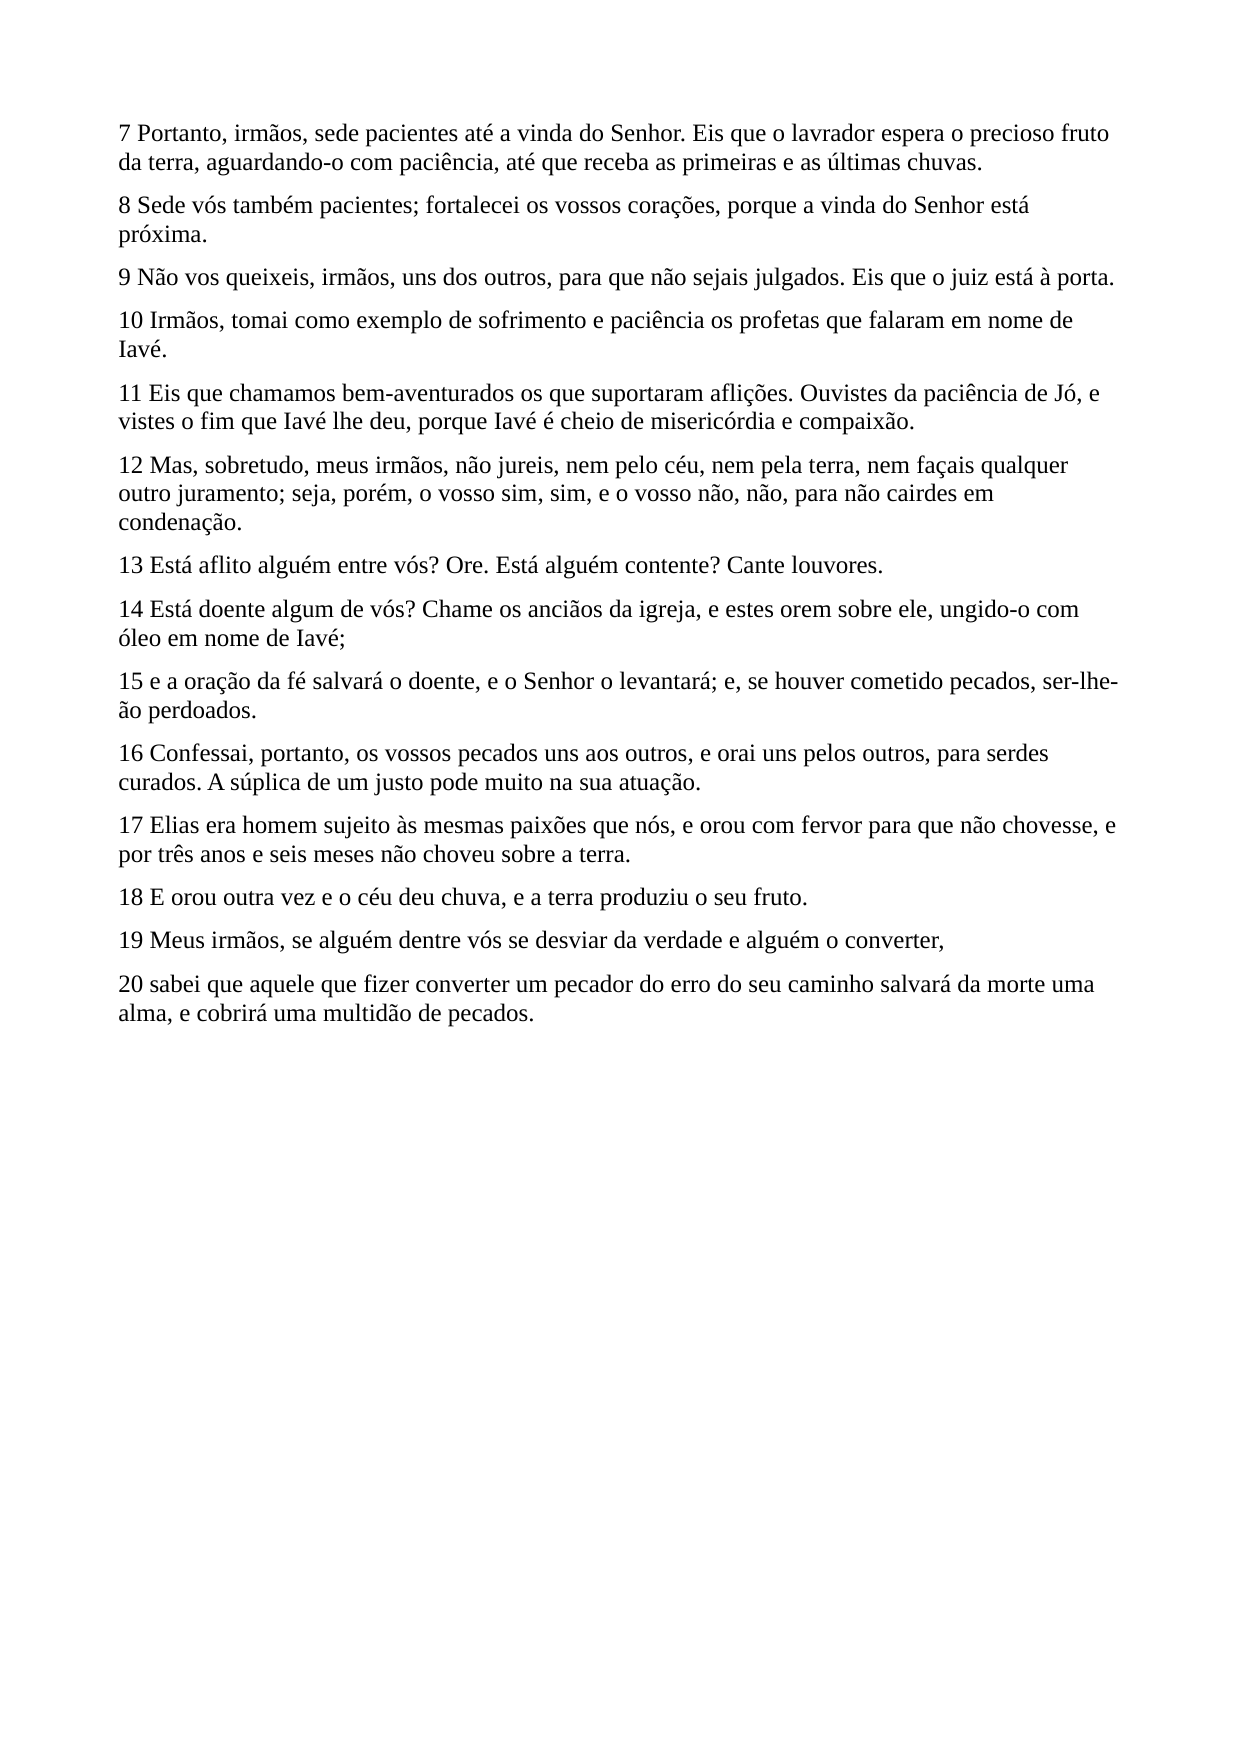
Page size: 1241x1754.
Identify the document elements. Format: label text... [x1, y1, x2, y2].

text 20 sabei que aquele que fizer converter um pecador do erro do seu caminho salvará da morte uma alma, e cobrirá uma multidão de pecados. [118, 969, 1122, 1026]
text 13 Está aflito alguém entre vós? Ore. Está alguém contente? Cante louvores. [118, 551, 1122, 579]
text 19 Meus irmãos, se alguém dentre vós se desviar da verdade e alguém o converter, [118, 926, 1122, 954]
text 11 Eis que chamamos bem-aventurados os que suportaram aflições. Ouvistes da paciência de Jó, e vistes o fim que Iavé lhe deu, porque Iavé é cheio de misericórdia e compaixão. [118, 378, 1122, 435]
text 18 E orou outra vez e o céu deu chuva, e a terra produziu o seu fruto. [118, 882, 1122, 911]
text 7 Portanto, irmãos, sede pacientes até a vinda do Senhor. Eis que o lavrador espera o precioso fruto da terra, aguardando-o com paciência, até que receba as primeiras e as últimas chuvas. [118, 118, 1122, 176]
text 16 Confessai, portanto, os vossos pecados uns aos outros, e orai uns pelos outros, para serdes curados. A súplica de um justo pode muito na sua atuação. [118, 738, 1122, 796]
text 8 Sede vós também pacientes; fortalecei os vossos corações, porque a vinda do Senhor está próxima. [118, 190, 1122, 248]
text 17 Elias era homem sujeito às mesmas paixões que nós, e orou com fervor para que não chovesse, e por três anos e seis meses não choveu sobre a terra. [118, 810, 1122, 868]
text 12 Mas, sobretudo, meus irmãos, não jureis, nem pelo céu, nem pela terra, nem façais qualquer outro juramento; seja, porém, o vosso sim, sim, e o vosso não, não, para não cairdes em condenação. [118, 450, 1122, 536]
text 14 Está doente algum de vós? Chame os anciãos da igreja, e estes orem sobre ele, ungido-o com óleo em nome de Iavé; [118, 594, 1122, 651]
text 9 Não vos queixeis, irmãos, uns dos outros, para que não sejais julgados. Eis que o juiz está à porta. [118, 262, 1122, 291]
text 10 Irmãos, tomai como exemplo de sofrimento e paciência os profetas que falaram em nome de Iavé. [118, 306, 1122, 363]
text 15 e a oração da fé salvará o doente, e o Senhor o levantará; e, se houver cometido pecados, ser-lhe-ão perdoados. [118, 666, 1122, 723]
